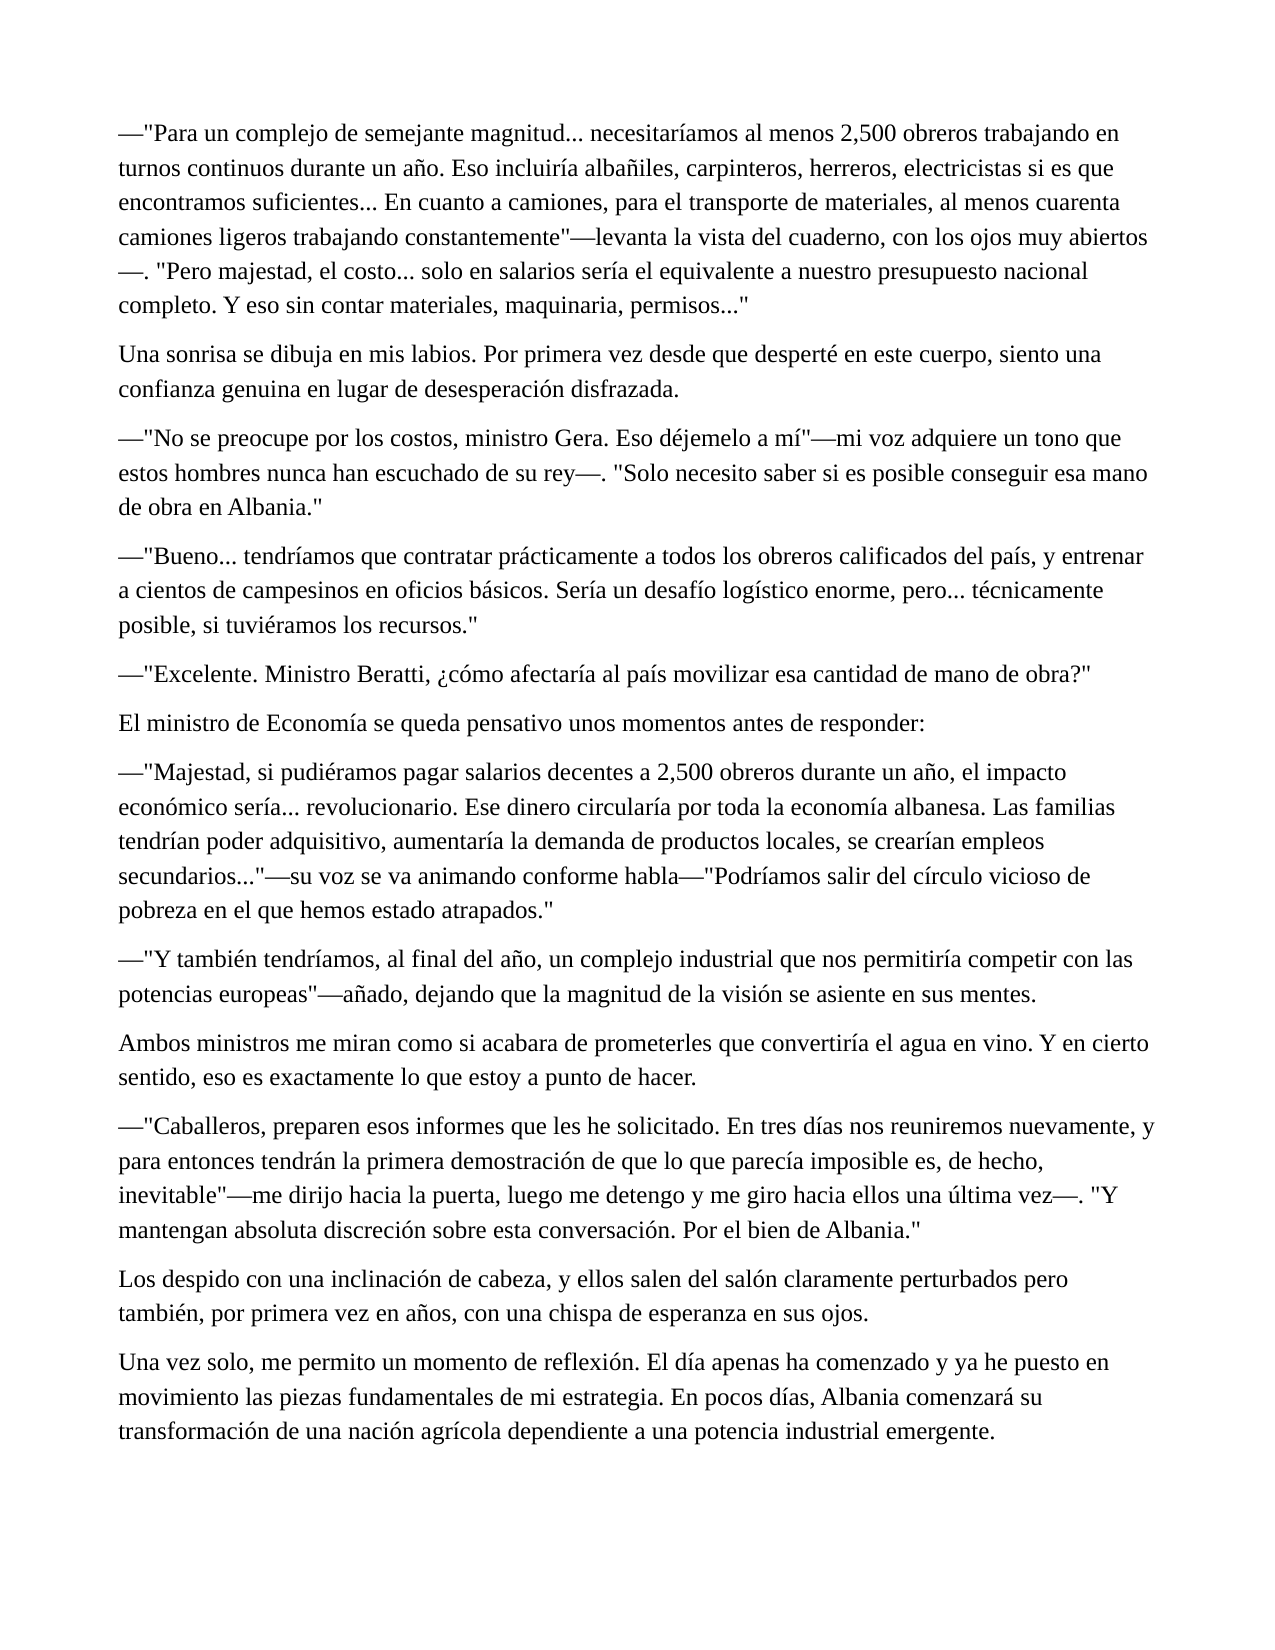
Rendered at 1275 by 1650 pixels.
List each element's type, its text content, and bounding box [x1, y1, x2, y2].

text Una vez solo, me permito un momento de reflexión. El día apenas ha comenzado y ya he puesto en movimiento las piezas fundamentales de mi estrategia. En pocos días, Albania comenzará su transformación de una nación agrícola dependiente a una potencia industrial emergente. [118, 1347, 1157, 1445]
text Ambos ministros me miran como si acabara de prometerles que convertiría el agua en vino. Y en cierto sentido, eso es exactamente lo que estoy a punto de hacer. [118, 1028, 1157, 1091]
text El ministro de Economía se queda pensativo unos momentos antes de responder: [118, 708, 1157, 737]
text —"Majestad, si pudiéramos pagar salarios decentes a 2,500 obreros durante un año, el impacto económico sería... revolucionario. Ese dinero circularía por toda la economía albanesa. Las familias tendrían poder adquisitivo, aumentaría la demanda de productos locales, se crearían empleos secundarios..."—su voz se va animando conforme habla—"Podríamos salir del círculo vicioso de pobreza en el que hemos estado atrapados." [118, 757, 1157, 924]
text —"Bueno... tendríamos que contratar prácticamente a todos los obreros calificados del país, y entrenar a cientos de campesinos en oficios básicos. Sería un desafío logístico enorme, pero... técnicamente posible, si tuviéramos los recursos." [118, 541, 1157, 639]
text Los despido con una inclinación de cabeza, y ellos salen del salón claramente perturbados pero también, por primera vez en años, con una chispa de esperanza en sus ojos. [118, 1264, 1157, 1327]
text —"No se preocupe por los costos, ministro Gera. Eso déjemelo a mí"—mi voz adquiere un tono que estos hombres nunca han escuchado de su rey—. "Solo necesito saber si es posible conseguir esa mano de obra en Albania." [118, 423, 1157, 521]
text —"Caballeros, preparen esos informes que les he solicitado. En tres días nos reuniremos nuevamente, y para entonces tendrán la primera demostración de que lo que parecía imposible es, de hecho, inevitable"—me dirijo hacia la puerta, luego me detengo y me giro hacia ellos una última vez—. "Y mantengan absoluta discreción sobre esta conversación. Por el bien de Albania." [118, 1111, 1157, 1243]
text Una sonrisa se dibuja en mis labios. Por primera vez desde que desperté en este cuerpo, siento una confianza genuina en lugar de desesperación disfrazada. [118, 339, 1157, 403]
text —"Excelente. Ministro Beratti, ¿cómo afectaría al país movilizar esa cantidad de mano de obra?" [118, 659, 1157, 688]
text —"Para un complejo de semejante magnitud... necesitaríamos al menos 2,500 obreros trabajando en turnos continuos durante un año. Eso incluiría albañiles, carpinteros, herreros, electricistas si es que encontramos suficientes... En cuanto a camiones, para el transporte de materiales, al menos cuarenta camiones ligeros trabajando constantemente"—levanta la vista del cuaderno, con los ojos muy abiertos—. "Pero majestad, el costo... solo en salarios sería el equivalente a nuestro presupuesto nacional completo. Y eso sin contar materiales, maquinaria, permisos..." [118, 118, 1157, 319]
text —"Y también tendríamos, al final del año, un complejo industrial que nos permitiría competir con las potencias europeas"—añado, dejando que la magnitud de la visión se asiente en sus mentes. [118, 944, 1157, 1007]
